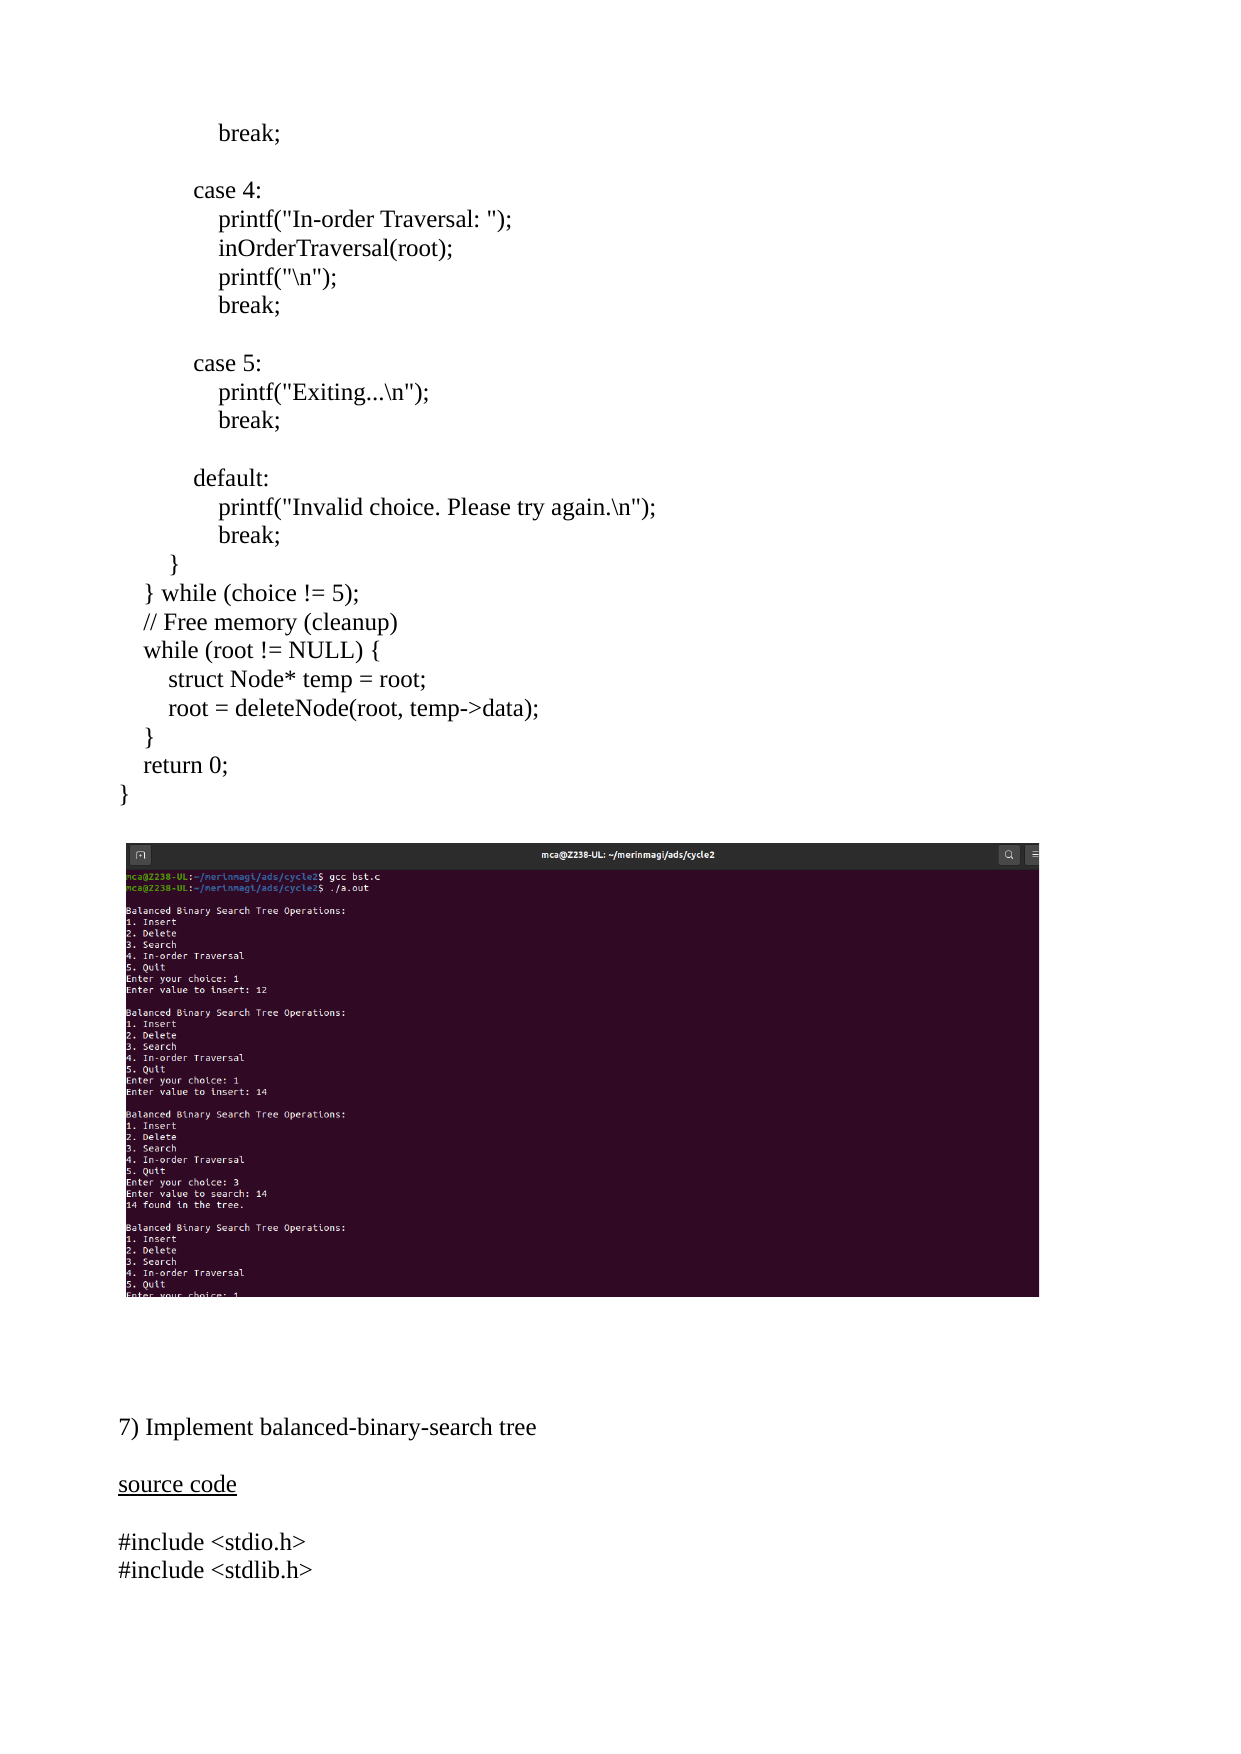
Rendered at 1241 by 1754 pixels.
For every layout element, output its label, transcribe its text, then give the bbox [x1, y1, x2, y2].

text case 5: [118, 348, 1122, 377]
text } [118, 779, 1122, 808]
text printf("In-order Traversal: "); [118, 204, 1122, 233]
text break; [118, 521, 1122, 549]
text printf("Invalid choice. Please try again.\n"); [118, 492, 1122, 521]
text root = deleteNode(root, temp->data); [118, 693, 1122, 722]
text #include <stdio.h> [118, 1527, 1122, 1556]
text inOrderTraversal(root); [118, 233, 1122, 262]
text struct Node* temp = root; [118, 664, 1122, 693]
text printf("Exiting...\n"); [118, 377, 1122, 406]
text } [118, 722, 1122, 751]
text case 4: [118, 176, 1122, 204]
text return 0; [118, 751, 1122, 779]
text // Free memory (cleanup) [118, 607, 1122, 636]
text } while (choice != 5); [118, 578, 1122, 607]
text default: [118, 463, 1122, 492]
text break; [118, 118, 1122, 147]
text 7) Implement balanced-binary-search tree [118, 1412, 1122, 1441]
picture [126, 843, 1040, 1297]
text source code [118, 1469, 1122, 1498]
text while (root != NULL) { [118, 636, 1122, 664]
text } [118, 549, 1122, 578]
text break; [118, 406, 1122, 434]
text #include <stdlib.h> [118, 1556, 1122, 1584]
text break; [118, 291, 1122, 319]
text printf("\n"); [118, 262, 1122, 291]
